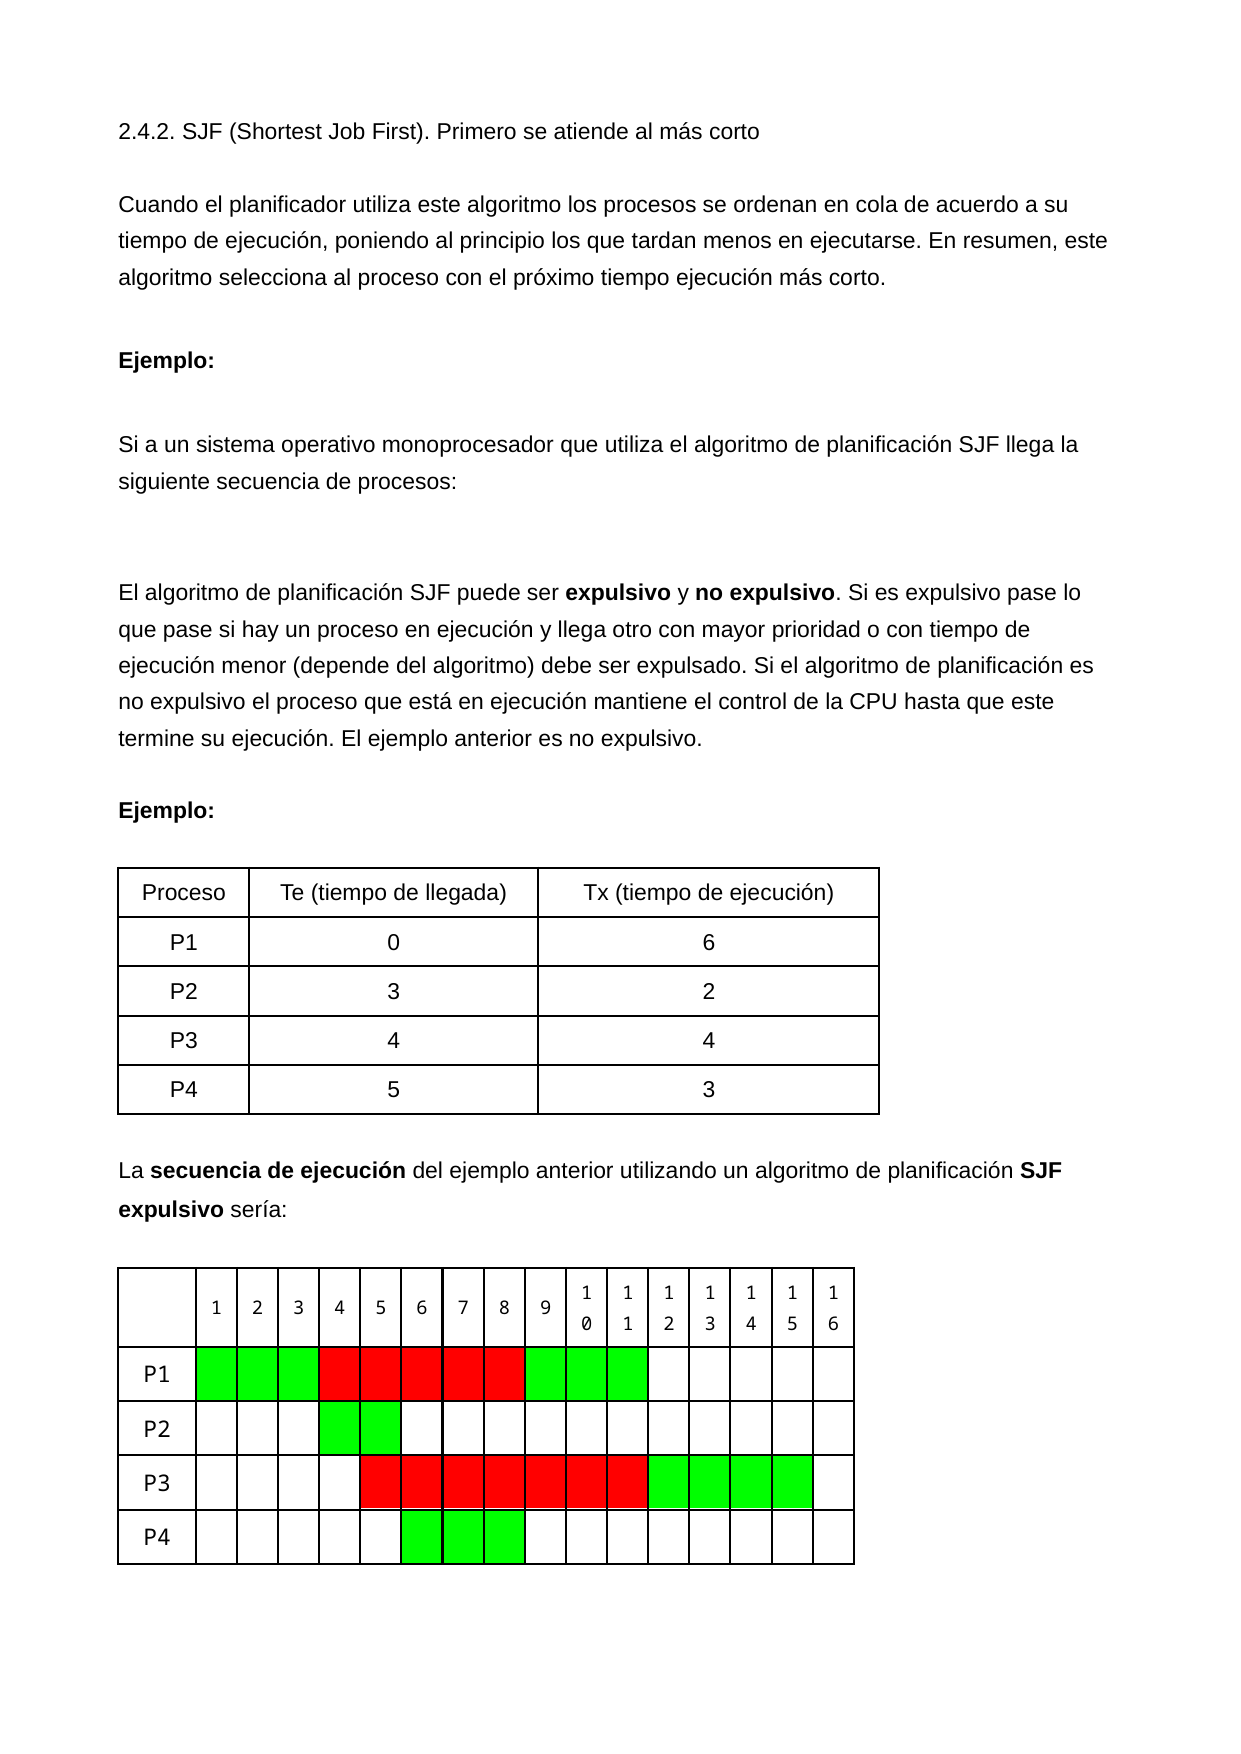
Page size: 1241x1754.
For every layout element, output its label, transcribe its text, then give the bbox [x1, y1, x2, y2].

table_cell [197, 1348, 236, 1400]
table_header Tx (tiempo de ejecución) [539, 869, 878, 916]
table_cell [731, 1402, 771, 1454]
table_header 9 [526, 1269, 565, 1346]
text Ejemplo: [118, 347, 1122, 374]
table_cell [402, 1402, 441, 1454]
table_cell P2 [119, 967, 248, 1014]
table_cell [402, 1348, 441, 1400]
table_cell [444, 1456, 483, 1508]
table_cell [567, 1348, 606, 1400]
table_cell [649, 1456, 688, 1508]
table_header 14 [731, 1269, 771, 1346]
table_header 8 [485, 1269, 524, 1346]
table_cell [690, 1402, 729, 1454]
table_cell [238, 1456, 277, 1508]
table_cell P3 [119, 1017, 248, 1064]
table_cell P4 [119, 1511, 195, 1563]
table_cell [402, 1511, 441, 1563]
table_header 10 [567, 1269, 606, 1346]
table_header 1 [197, 1269, 236, 1346]
table_cell 3 [539, 1066, 878, 1113]
table_cell [526, 1402, 565, 1454]
table_header 2 [238, 1269, 277, 1346]
table_cell [279, 1511, 318, 1563]
table_header 15 [773, 1269, 812, 1346]
table_cell [197, 1511, 236, 1563]
table_cell [197, 1456, 236, 1508]
table_cell [608, 1402, 647, 1454]
table_header 12 [649, 1269, 688, 1346]
table_header 7 [444, 1269, 483, 1346]
table_cell 6 [539, 918, 878, 965]
table_cell [320, 1511, 359, 1563]
table_header Proceso [119, 869, 248, 916]
table_cell [690, 1348, 729, 1400]
table_cell [320, 1348, 359, 1400]
table_cell [731, 1511, 771, 1563]
table_cell [731, 1348, 771, 1400]
text Cuando el planificador utiliza este algoritmo los procesos se ordenan en cola de acuerdo a su tiempo de ejecución, poniendo al principio los que tardan menos en ejecutarse. En resumen, este algoritmo selecciona al proceso con el próximo tiempo ejecución más corto. [118, 191, 1122, 290]
table_cell [279, 1456, 318, 1508]
table_cell [814, 1456, 853, 1508]
table_cell P1 [119, 918, 248, 965]
table_cell [485, 1456, 524, 1508]
table_cell [444, 1348, 483, 1400]
table_header [119, 1269, 195, 1346]
table_cell [649, 1511, 688, 1563]
table_cell [773, 1511, 812, 1563]
text El algoritmo de planificación SJF puede ser expulsivo y no expulsivo. Si es expulsivo pase lo que pase si hay un proceso en ejecución y llega otro con mayor prioridad o con tiempo de ejecución menor (depende del algoritmo) debe ser expulsado. Si el algoritmo de planificación es no expulsivo el proceso que está en ejecución mantiene el control de la CPU hasta que este termine su ejecución. El ejemplo anterior es no expulsivo. [118, 577, 1122, 751]
text Ejemplo: [118, 797, 1122, 824]
table_header Te (tiempo de llegada) [250, 869, 537, 916]
table_cell [526, 1511, 565, 1563]
table_cell [279, 1402, 318, 1454]
table_cell [649, 1402, 688, 1454]
table_cell 4 [250, 1017, 537, 1064]
table_cell [238, 1348, 277, 1400]
table_cell 2 [539, 967, 878, 1014]
table_cell [197, 1402, 236, 1454]
table_cell 4 [539, 1017, 878, 1064]
text Si a un sistema operativo monoprocesador que utiliza el algoritmo de planificación SJF llega la siguiente secuencia de procesos: [118, 431, 1122, 494]
table_cell 0 [250, 918, 537, 965]
table_cell [690, 1456, 729, 1508]
text La secuencia de ejecución del ejemplo anterior utilizando un algoritmo de planificación SJF expulsivo sería: [118, 1155, 1122, 1223]
table_cell P1 [119, 1348, 195, 1400]
table_cell [567, 1456, 606, 1508]
table_cell [773, 1348, 812, 1400]
table_cell [773, 1456, 812, 1508]
table_cell [814, 1511, 853, 1563]
table_header 4 [320, 1269, 359, 1346]
table_cell P3 [119, 1456, 195, 1508]
table_header 13 [690, 1269, 729, 1346]
table_cell [814, 1402, 853, 1454]
table_header 3 [279, 1269, 318, 1346]
table_cell [279, 1348, 318, 1400]
table_cell [731, 1456, 771, 1508]
table_cell [485, 1348, 524, 1400]
table_cell P4 [119, 1066, 248, 1113]
table_cell [402, 1456, 441, 1508]
table_header 11 [608, 1269, 647, 1346]
table_cell 3 [250, 967, 537, 1014]
table_cell [361, 1348, 400, 1400]
table_cell [444, 1511, 483, 1563]
table_header 16 [814, 1269, 853, 1346]
table_cell [444, 1402, 483, 1454]
table_cell [238, 1511, 277, 1563]
table_cell [320, 1402, 359, 1454]
table_cell P2 [119, 1402, 195, 1454]
table_cell [773, 1402, 812, 1454]
table_cell [485, 1511, 524, 1563]
table_cell [361, 1511, 400, 1563]
table_cell [567, 1402, 606, 1454]
table_cell [526, 1456, 565, 1508]
table_cell [361, 1456, 400, 1508]
table_cell [238, 1402, 277, 1454]
table_cell 5 [250, 1066, 537, 1113]
table_cell [649, 1348, 688, 1400]
table_header 6 [402, 1269, 441, 1346]
table_cell [567, 1511, 606, 1563]
subtitle 2.4.2. SJF (Shortest Job First). Primero se atiende al más corto [118, 118, 1122, 144]
table_cell [320, 1456, 359, 1508]
table_cell [608, 1348, 647, 1400]
table_cell [608, 1511, 647, 1563]
table_cell [608, 1456, 647, 1508]
table_cell [485, 1402, 524, 1454]
table_cell [361, 1402, 400, 1454]
table_cell [690, 1511, 729, 1563]
table_header 5 [361, 1269, 400, 1346]
table_cell [526, 1348, 565, 1400]
table_cell [814, 1348, 853, 1400]
